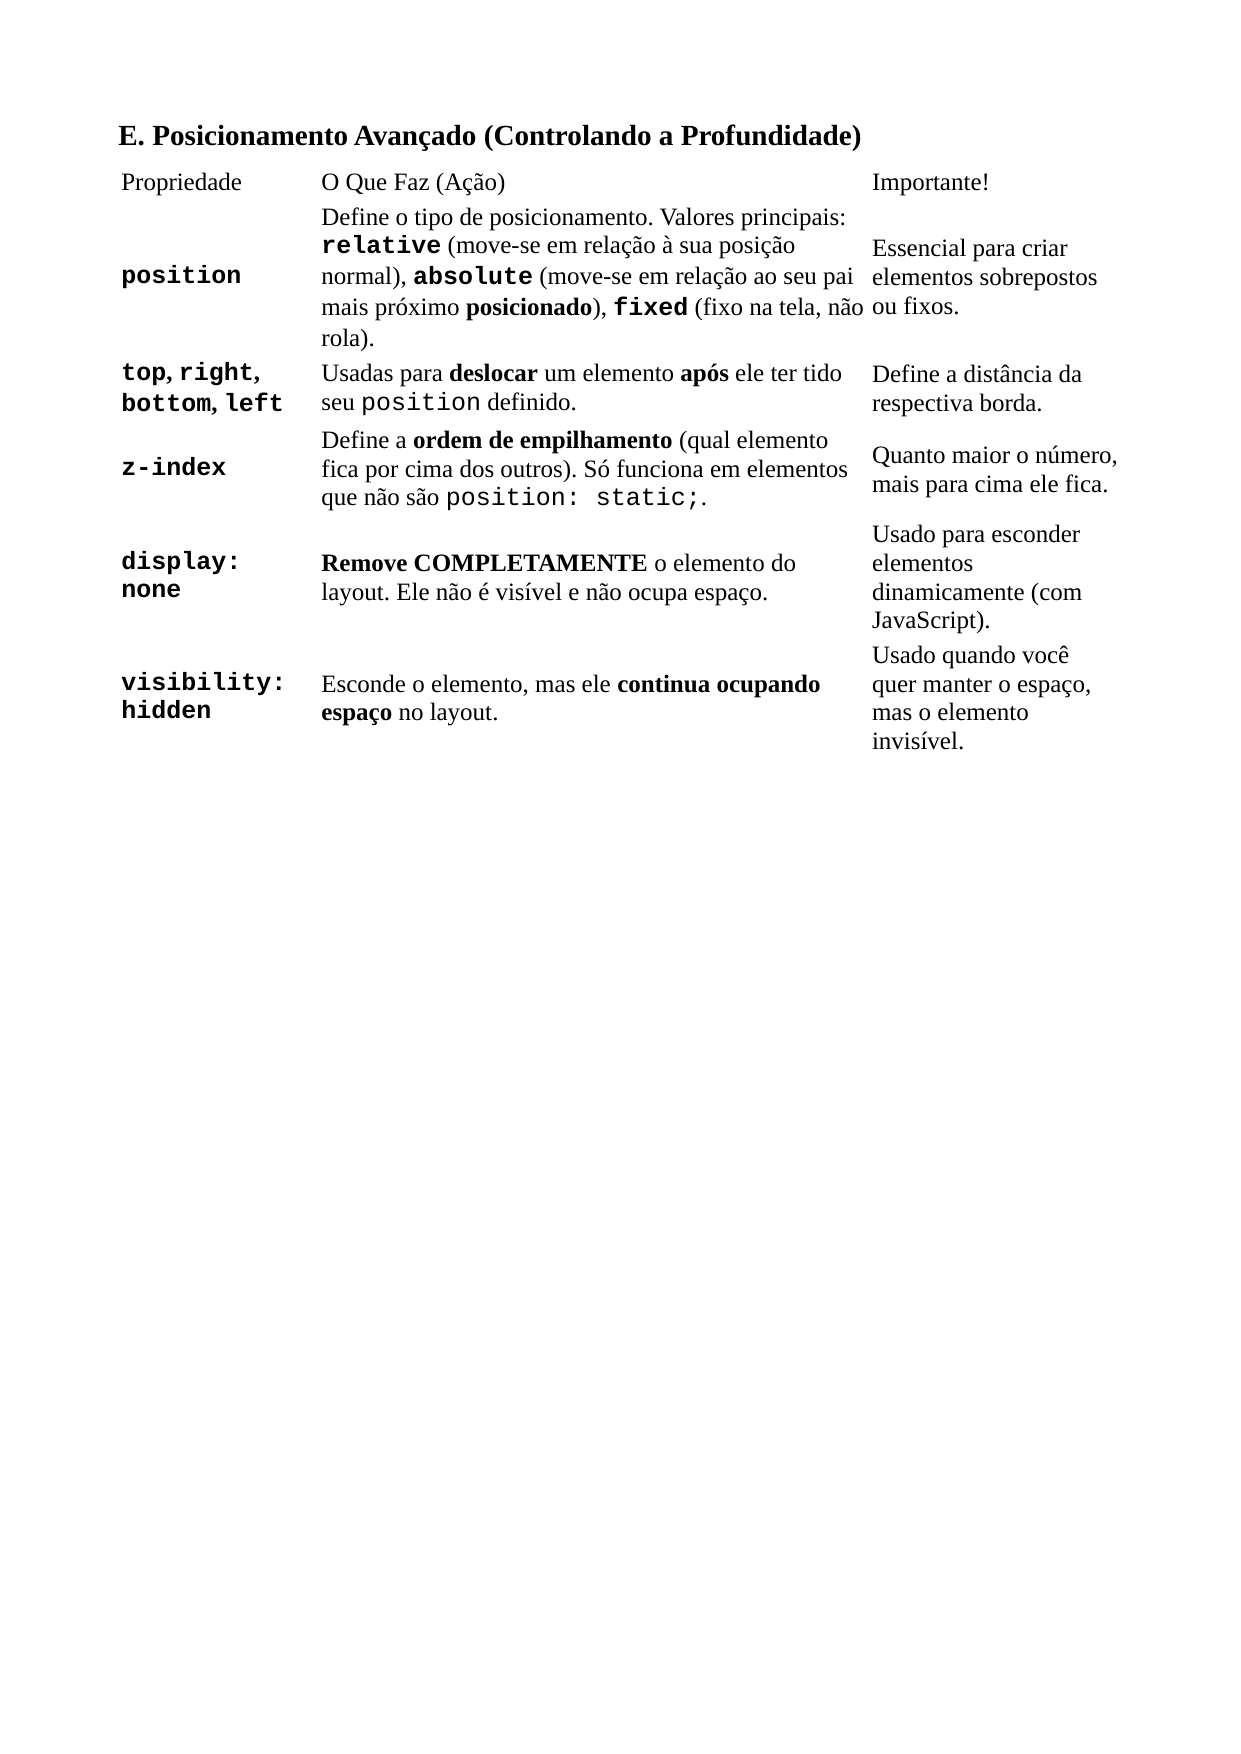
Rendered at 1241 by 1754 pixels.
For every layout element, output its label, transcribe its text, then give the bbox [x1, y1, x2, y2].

table_cell Define a distância da respectiva borda. [869, 355, 1122, 422]
table_cell top, right, bottom, left [118, 355, 318, 422]
table_cell Define a ordem de empilhamento (qual elemento fica por cima dos outros). Só funciona em elementos que não são position: static;. [318, 422, 869, 516]
table_header Importante! [869, 164, 1122, 199]
table_header Propriedade [118, 164, 318, 199]
table_cell visibility: hidden [118, 637, 318, 758]
table_cell display: none [118, 516, 318, 637]
subtitle E. Posicionamento Avançado (Controlando a Profundidade) [118, 118, 1122, 152]
table_cell Essencial para criar elementos sobrepostos ou fixos. [869, 199, 1122, 354]
table_cell position [118, 199, 318, 354]
table_cell z-index [118, 422, 318, 516]
table_cell Usado para esconder elementos dinamicamente (com JavaScript). [869, 516, 1122, 637]
table_cell Usadas para deslocar um elemento após ele ter tido seu position definido. [318, 355, 869, 422]
table_cell Quanto maior o número, mais para cima ele fica. [869, 422, 1122, 516]
table_cell Define o tipo de posicionamento. Valores principais: relative (move-se em relação à sua posição normal), absolute (move-se em relação ao seu pai mais próximo posicionado), fixed (fixo na tela, não rola). [318, 199, 869, 354]
table_cell Esconde o elemento, mas ele continua ocupando espaço no layout. [318, 637, 869, 758]
table_cell Remove COMPLETAMENTE o elemento do layout. Ele não é visível e não ocupa espaço. [318, 516, 869, 637]
table_cell Usado quando você quer manter o espaço, mas o elemento invisível. [869, 637, 1122, 758]
table_header O Que Faz (Ação) [318, 164, 869, 199]
